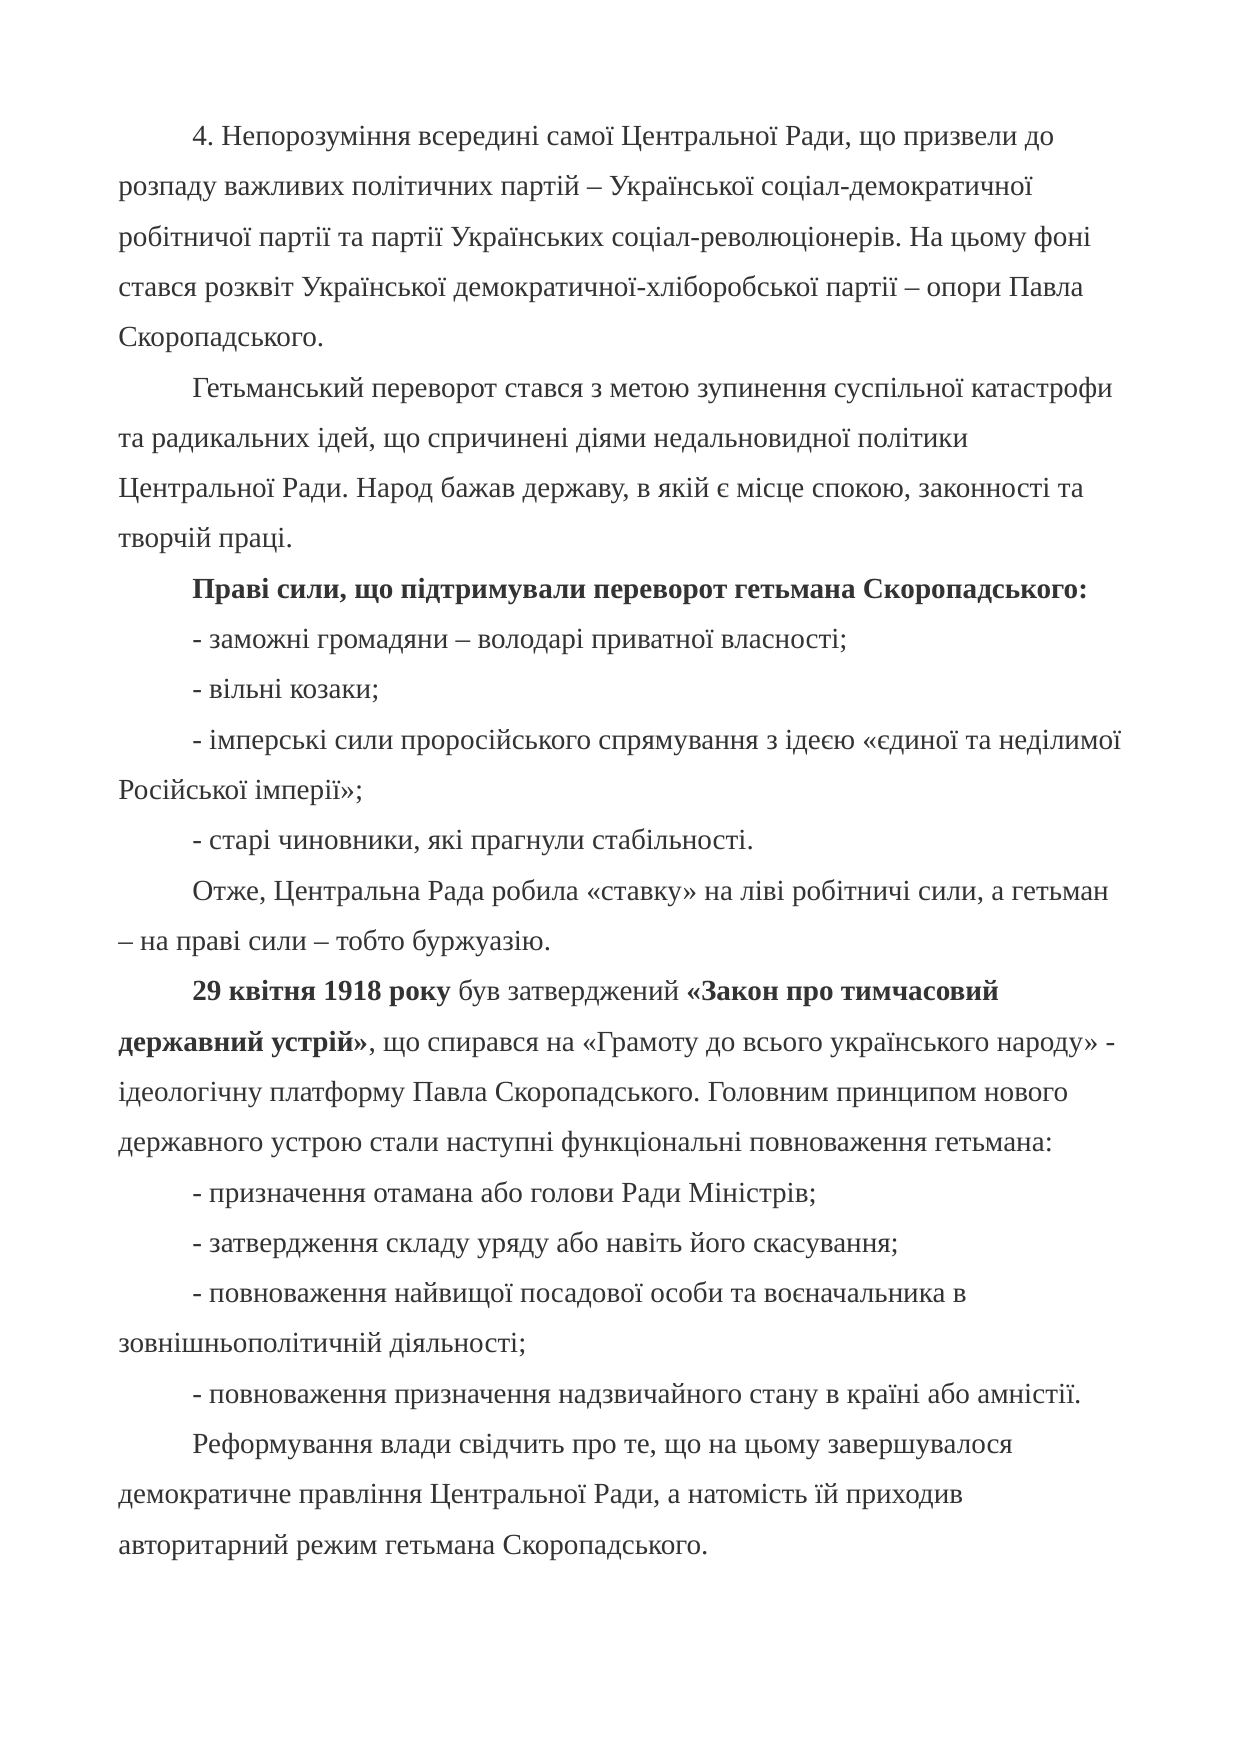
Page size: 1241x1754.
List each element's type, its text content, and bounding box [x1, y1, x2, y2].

text - призначення отамана або голови Ради Міністрів; [118, 1175, 1122, 1208]
text - повноваження найвищої посадової особи та воєначальника в зовнішньополітичній діяльності; [118, 1275, 1122, 1359]
text Праві сили, що підтримували переворот гетьмана Скоропадського: [118, 571, 1122, 604]
text Реформування влади свідчить про те, що на цьому завершувалося демократичне правління Центральної Ради, а натомість їй приходив авторитарний режим гетьмана Скоропадського. [118, 1426, 1122, 1560]
text - заможні громадяни – володарі приватної власності; [118, 621, 1122, 655]
text Гетьманський переворот стався з метою зупинення суспільної катастрофи та радикальних ідей, що спричинені діями недальновидної політики Центральної Ради. Народ бажав державу, в якій є місце спокою, законності та творчій праці. [118, 370, 1122, 554]
text - вільні козаки; [118, 672, 1122, 705]
text - повноваження призначення надзвичайного стану в країні або амністії. [118, 1376, 1122, 1409]
text - старі чиновники, які прагнули стабільності. [118, 822, 1122, 856]
text 4. Непорозуміння всередині самої Центральної Ради, що призвели до розпаду важливих політичних партій – Української соціал-демократичної робітничої партії та партії Українських соціал-революціонерів. На цьому фоні стався розквіт Української демократичної-хліборобської партії – опори Павла Скоропадського. [118, 118, 1122, 353]
text - імперські сили проросійського спрямування з ідеєю «єдиної та неділимої Російської імперії»; [118, 722, 1122, 806]
text 29 квітня 1918 року був затверджений «Закон про тимчасовий державний устрій», що спирався на «Грамоту до всього українського народу» - ідеологічну платформу Павла Скоропадського. Головним принципом нового державного устрою стали наступні функціональні повноваження гетьмана: [118, 973, 1122, 1158]
text - затвердження складу уряду або навіть його скасування; [118, 1225, 1122, 1258]
text Отже, Центральна Рада робила «ставку» на ліві робітничі сили, а гетьман – на праві сили – тобто буржуазію. [118, 873, 1122, 957]
